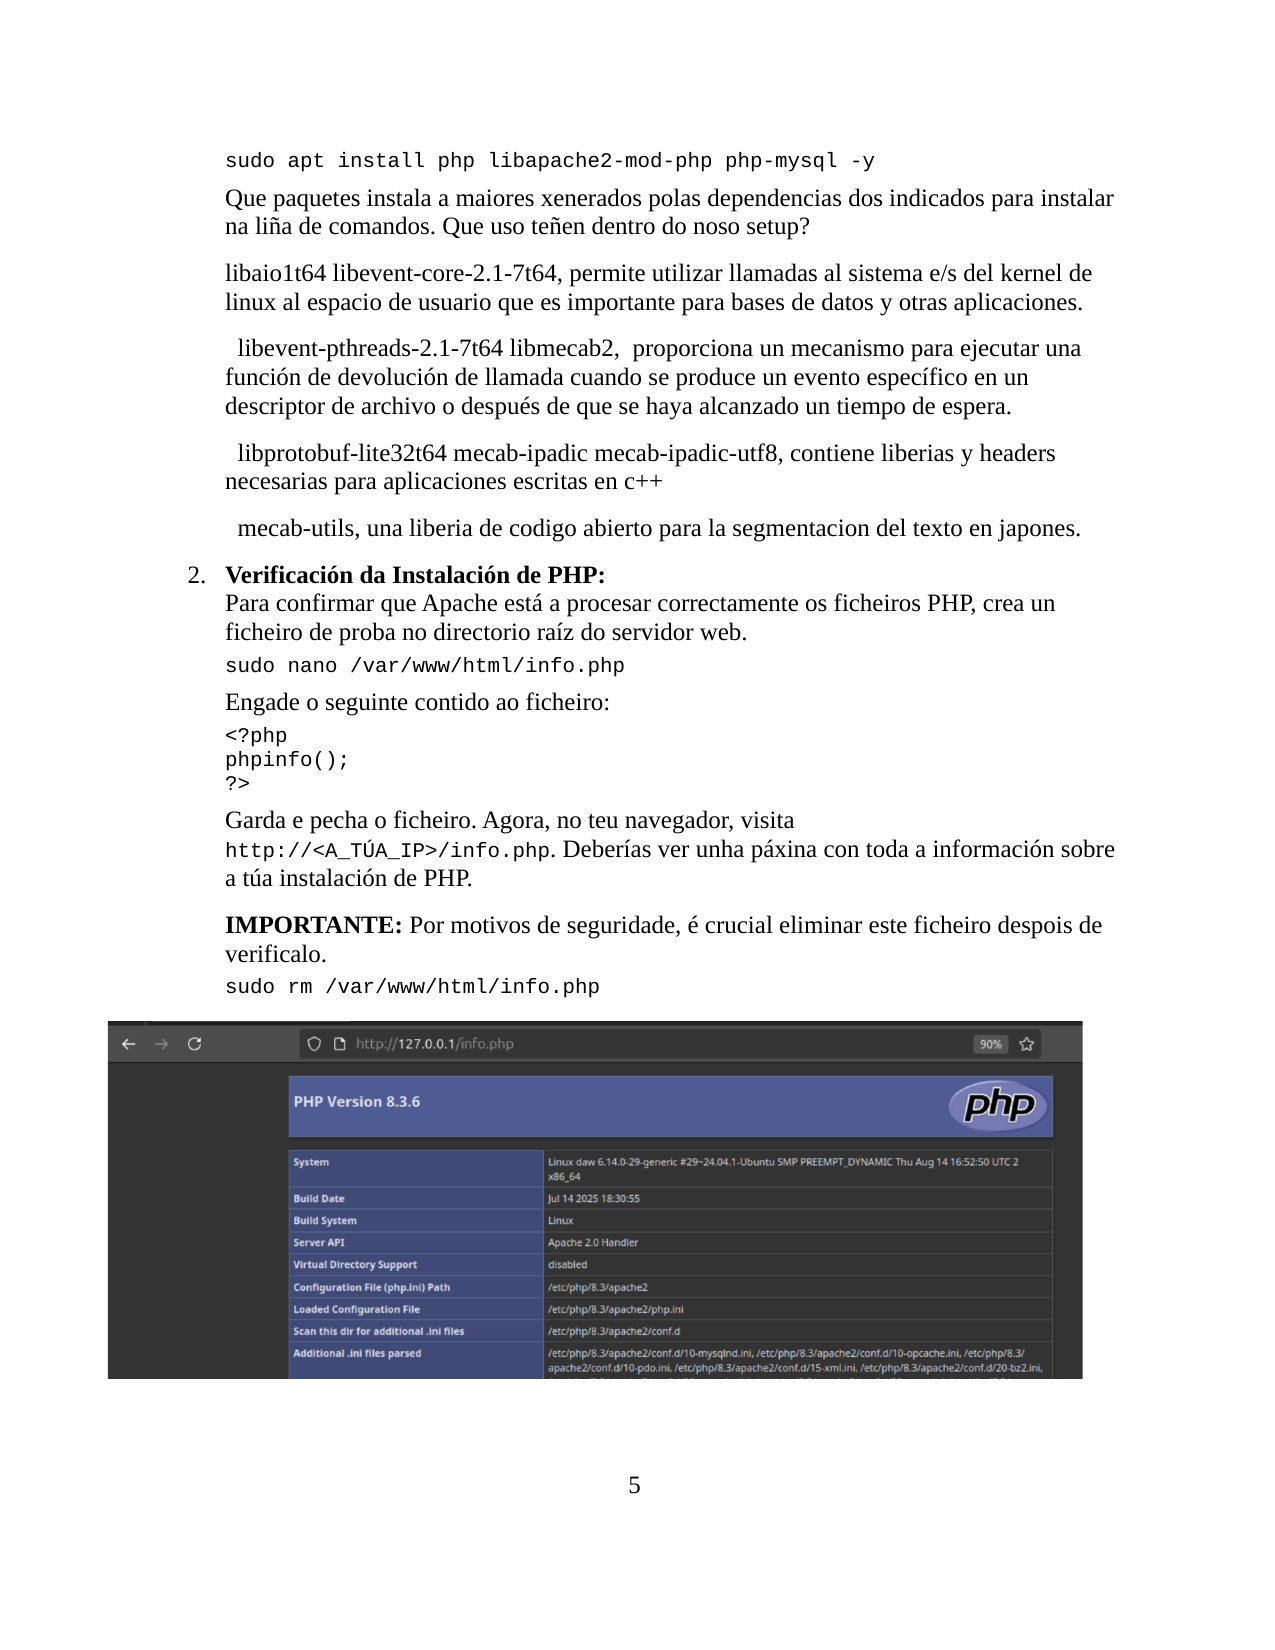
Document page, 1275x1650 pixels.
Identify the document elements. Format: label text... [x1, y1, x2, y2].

list libevent-pthreads-2.1-7t64 libmecab2, proporciona un mecanismo para ejecutar una función de devolución de llamada cuando se produce un evento específico en un descriptor de archivo o después de que se haya alcanzado un tiempo de espera. [187, 333, 1125, 420]
list Verificación da Instalación de PHP: Para confirmar que Apache está a procesar correctamente os ficheiros PHP, crea un ficheiro de proba no directorio raíz do servidor web. [187, 560, 1125, 646]
list sudo rm /var/www/html/info.php [187, 977, 1125, 1000]
list <?php [187, 725, 1125, 749]
list Engade o seguinte contido ao ficheiro: [187, 687, 1125, 716]
list phpinfo(); [187, 749, 1125, 772]
list IMPORTANTE: Por motivos de seguridade, é crucial eliminar este ficheiro despois de verificalo. [187, 910, 1125, 968]
list libaio1t64 libevent-core-2.1-7t64, permite utilizar llamadas al sistema e/s del kernel de linux al espacio de usuario que es importante para bases de datos y otras aplicaciones. [187, 258, 1125, 316]
list mecab-utils, una liberia de codigo abierto para la segmentacion del texto en japones. [187, 513, 1125, 542]
list sudo nano /var/www/html/info.php [187, 655, 1125, 678]
list Garda e pecha o ficheiro. Agora, no teu navegador, visita http://<A_TÚA_IP>/info.php. Deberías ver unha páxina con toda a información sobre a túa instalación de PHP. [187, 805, 1125, 892]
list Que paquetes instala a maiores xenerados polas dependencias dos indicados para instalar na liña de comandos. Que uso teñen dentro do noso setup? [187, 183, 1125, 240]
list sudo apt install php libapache2-mod-php php-mysql -y [187, 150, 1125, 174]
list libprotobuf-lite32t64 mecab-ipadic mecab-ipadic-utf8, contiene liberias y headers necesarias para aplicaciones escritas en c++ [187, 438, 1125, 495]
picture [107, 1021, 1083, 1379]
list ?> [187, 772, 1125, 796]
